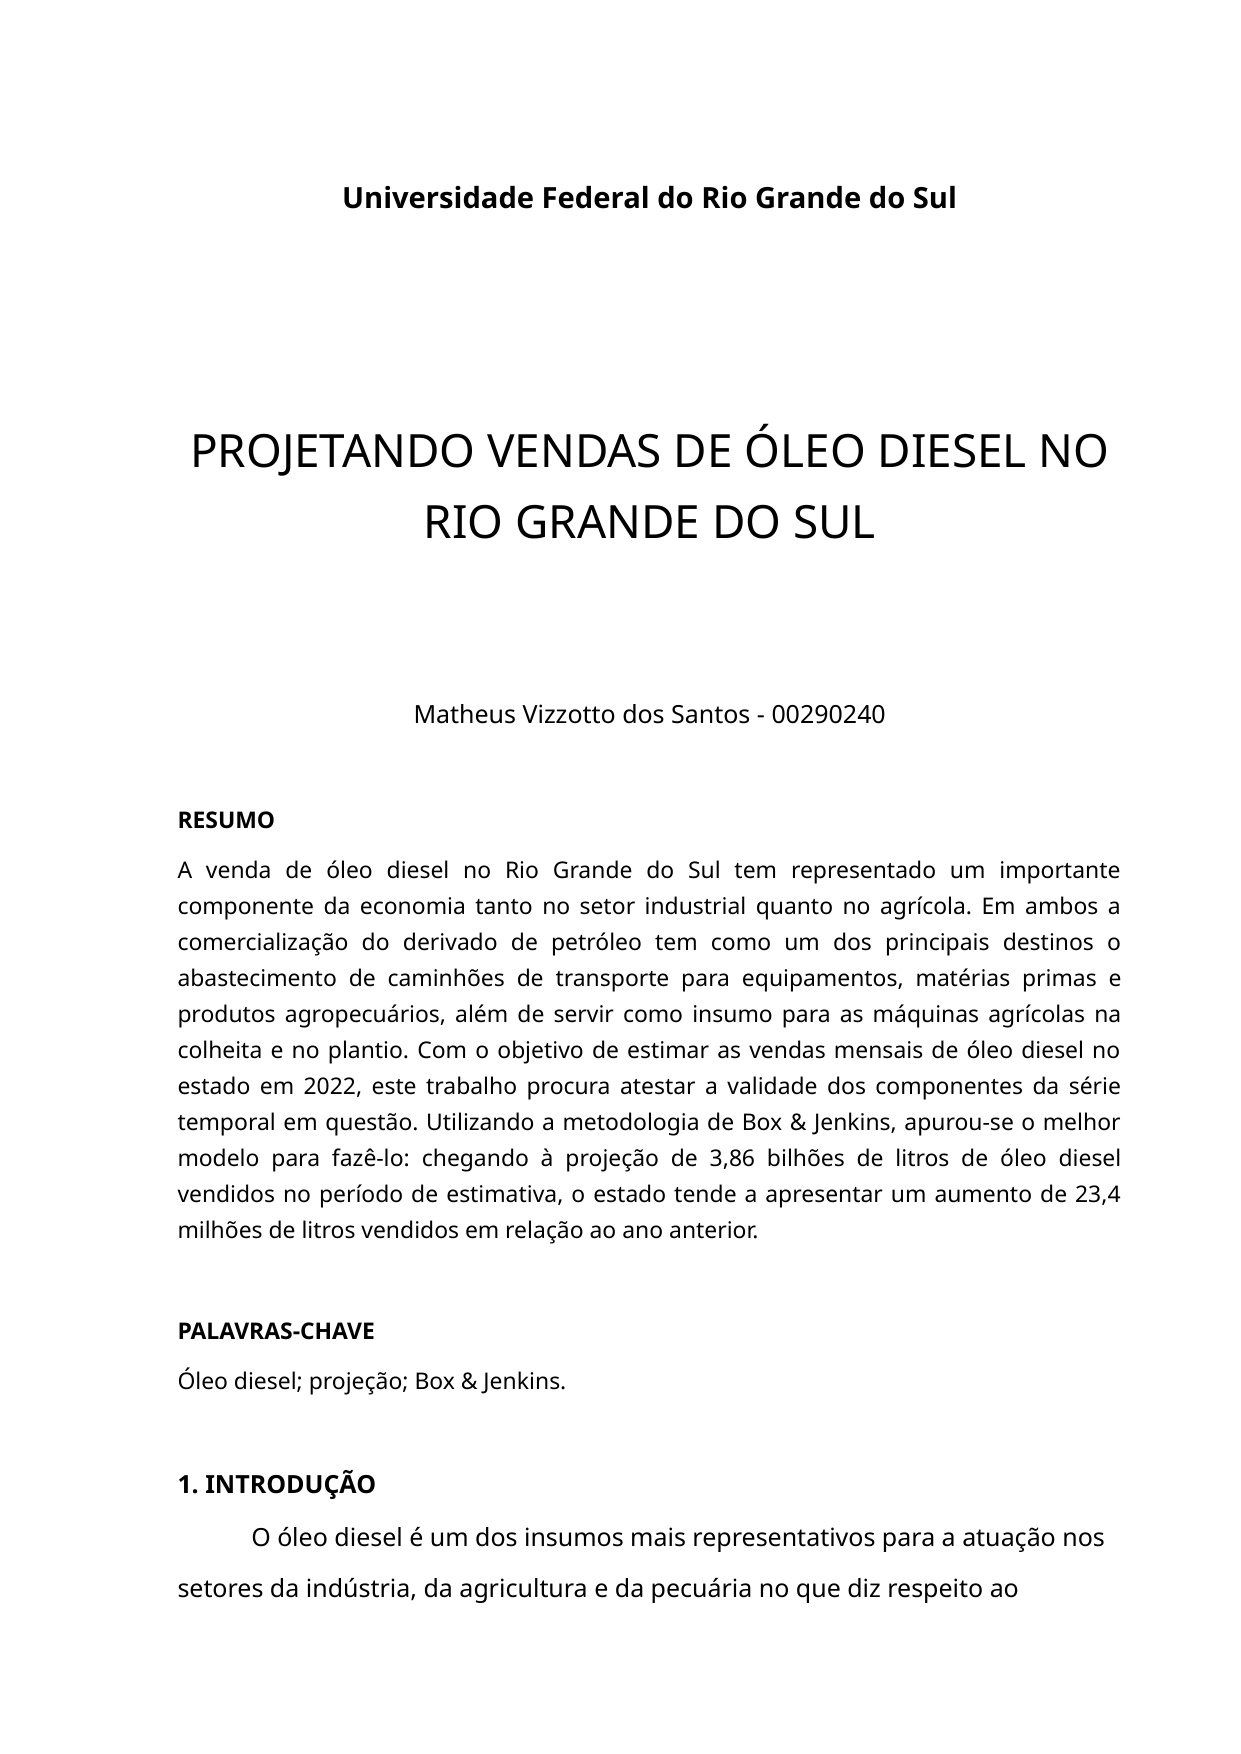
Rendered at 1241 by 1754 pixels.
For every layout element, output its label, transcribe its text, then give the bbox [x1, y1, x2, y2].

text A venda de óleo diesel no Rio Grande do Sul tem representado um importante componente da economia tanto no setor industrial quanto no agrícola. Em ambos a comercialização do derivado de petróleo tem como um dos principais destinos o abastecimento de caminhões de transporte para equipamentos, matérias primas e produtos agropecuários, além de servir como insumo para as máquinas agrícolas na colheita e no plantio. Com o objetivo de estimar as vendas mensais de óleo diesel no estado em 2022, este trabalho procura atestar a validade dos componentes da série temporal em questão. Utilizando a metodologia de Box & Jenkins, apurou-se o melhor modelo para fazê-lo: chegando à projeção de 3,86 bilhões de litros de óleo diesel vendidos no período de estimativa, o estado tende a apresentar um aumento de 23,4 milhões de litros vendidos em relação ao ano anterior. [177, 854, 1122, 1245]
text O óleo diesel é um dos insumos mais representativos para a atuação nos setores da indústria, da agricultura e da pecuária no que diz respeito ao [177, 1520, 1122, 1605]
text 1. INTRODUÇÃO [177, 1466, 1122, 1500]
text PALAVRAS-CHAVE [177, 1315, 1122, 1346]
text Universidade Federal do Rio Grande do Sul [177, 177, 1122, 217]
text RESUMO [177, 804, 1122, 835]
text Matheus Vizzotto dos Santos - 00290240 [177, 696, 1122, 730]
text PROJETANDO VENDAS DE ÓLEO DIESEL NO RIO GRANDE DO SUL [177, 418, 1122, 552]
text Óleo diesel; projeção; Box & Jenkins. [177, 1365, 1122, 1397]
